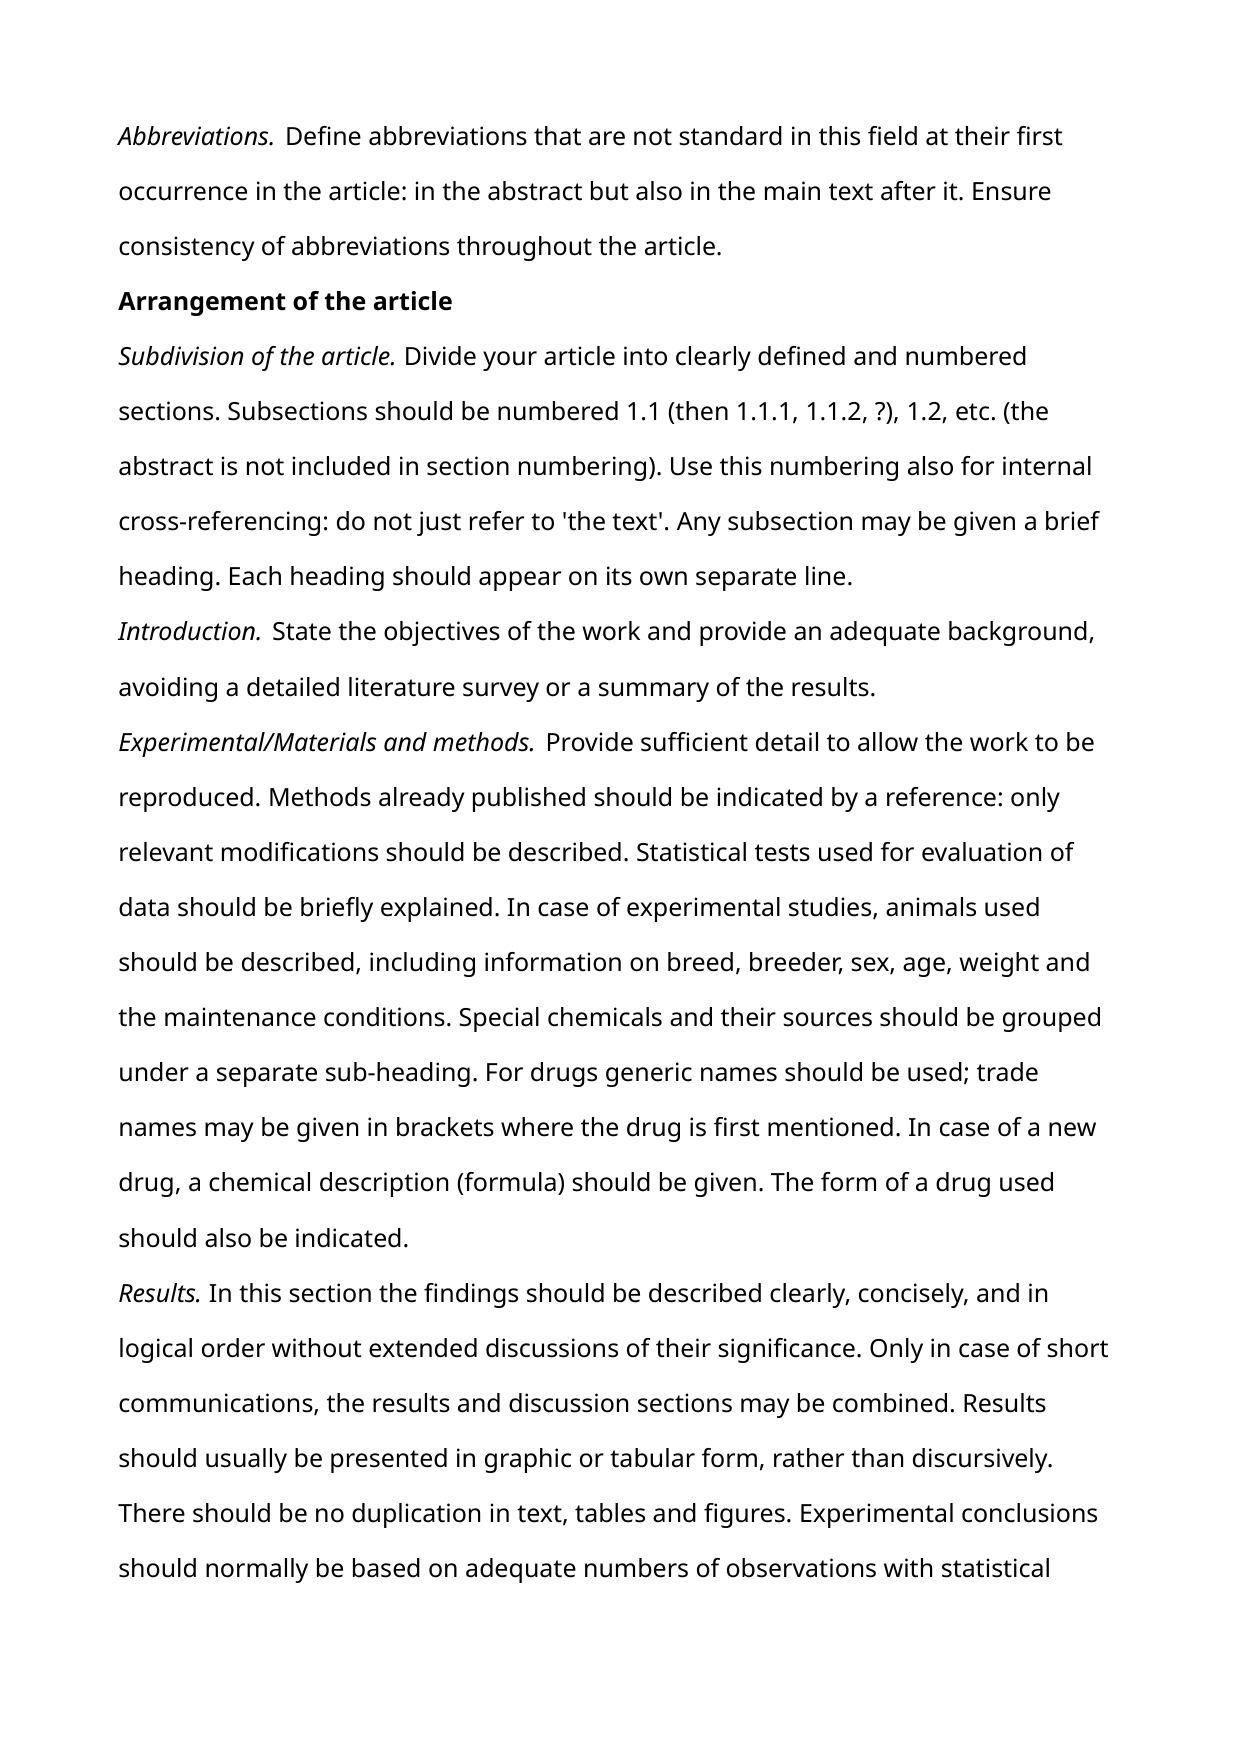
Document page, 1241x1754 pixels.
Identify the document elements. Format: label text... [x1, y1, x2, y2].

text Abbreviations. Define abbreviations that are not standard in this field at their first occurrence in the article: in the abstract but also in the main text after it. Ensure consistency of abbreviations throughout the article. [118, 118, 1122, 262]
text Arrangement of the article [118, 283, 1122, 317]
text Results. In this section the findings should be described clearly, concisely, and in logical order without extended discussions of their significance. Only in case of short communications, the results and discussion sections may be combined. Results should usually be presented in graphic or tabular form, rather than discursively. There should be no duplication in text, tables and figures. Experimental conclusions should normally be based on adequate numbers of observations with statistical [118, 1275, 1122, 1585]
text Experimental/Materials and methods. Provide sufficient detail to allow the work to be reproduced. Methods already published should be indicated by a reference: only relevant modifications should be described. Statistical tests used for evaluation of data should be briefly explained. In case of experimental studies, animals used should be described, including information on breed, breeder, sex, age, weight and the maintenance conditions. Special chemicals and their sources should be grouped under a separate sub-heading. For drugs generic names should be used; trade names may be given in brackets where the drug is first mentioned. In case of a new drug, a chemical description (formula) should be given. The form of a drug used should also be indicated. [118, 724, 1122, 1254]
text Introduction. State the objectives of the work and provide an adequate background, avoiding a detailed literature survey or a summary of the results. [118, 614, 1122, 703]
text Subdivision of the article. Divide your article into clearly defined and numbered sections. Subsections should be numbered 1.1 (then 1.1.1, 1.1.2, ?), 1.2, etc. (the abstract is not included in section numbering). Use this numbering also for internal cross-referencing: do not just refer to 'the text'. Any subsection may be given a brief heading. Each heading should appear on its own separate line. [118, 338, 1122, 593]
